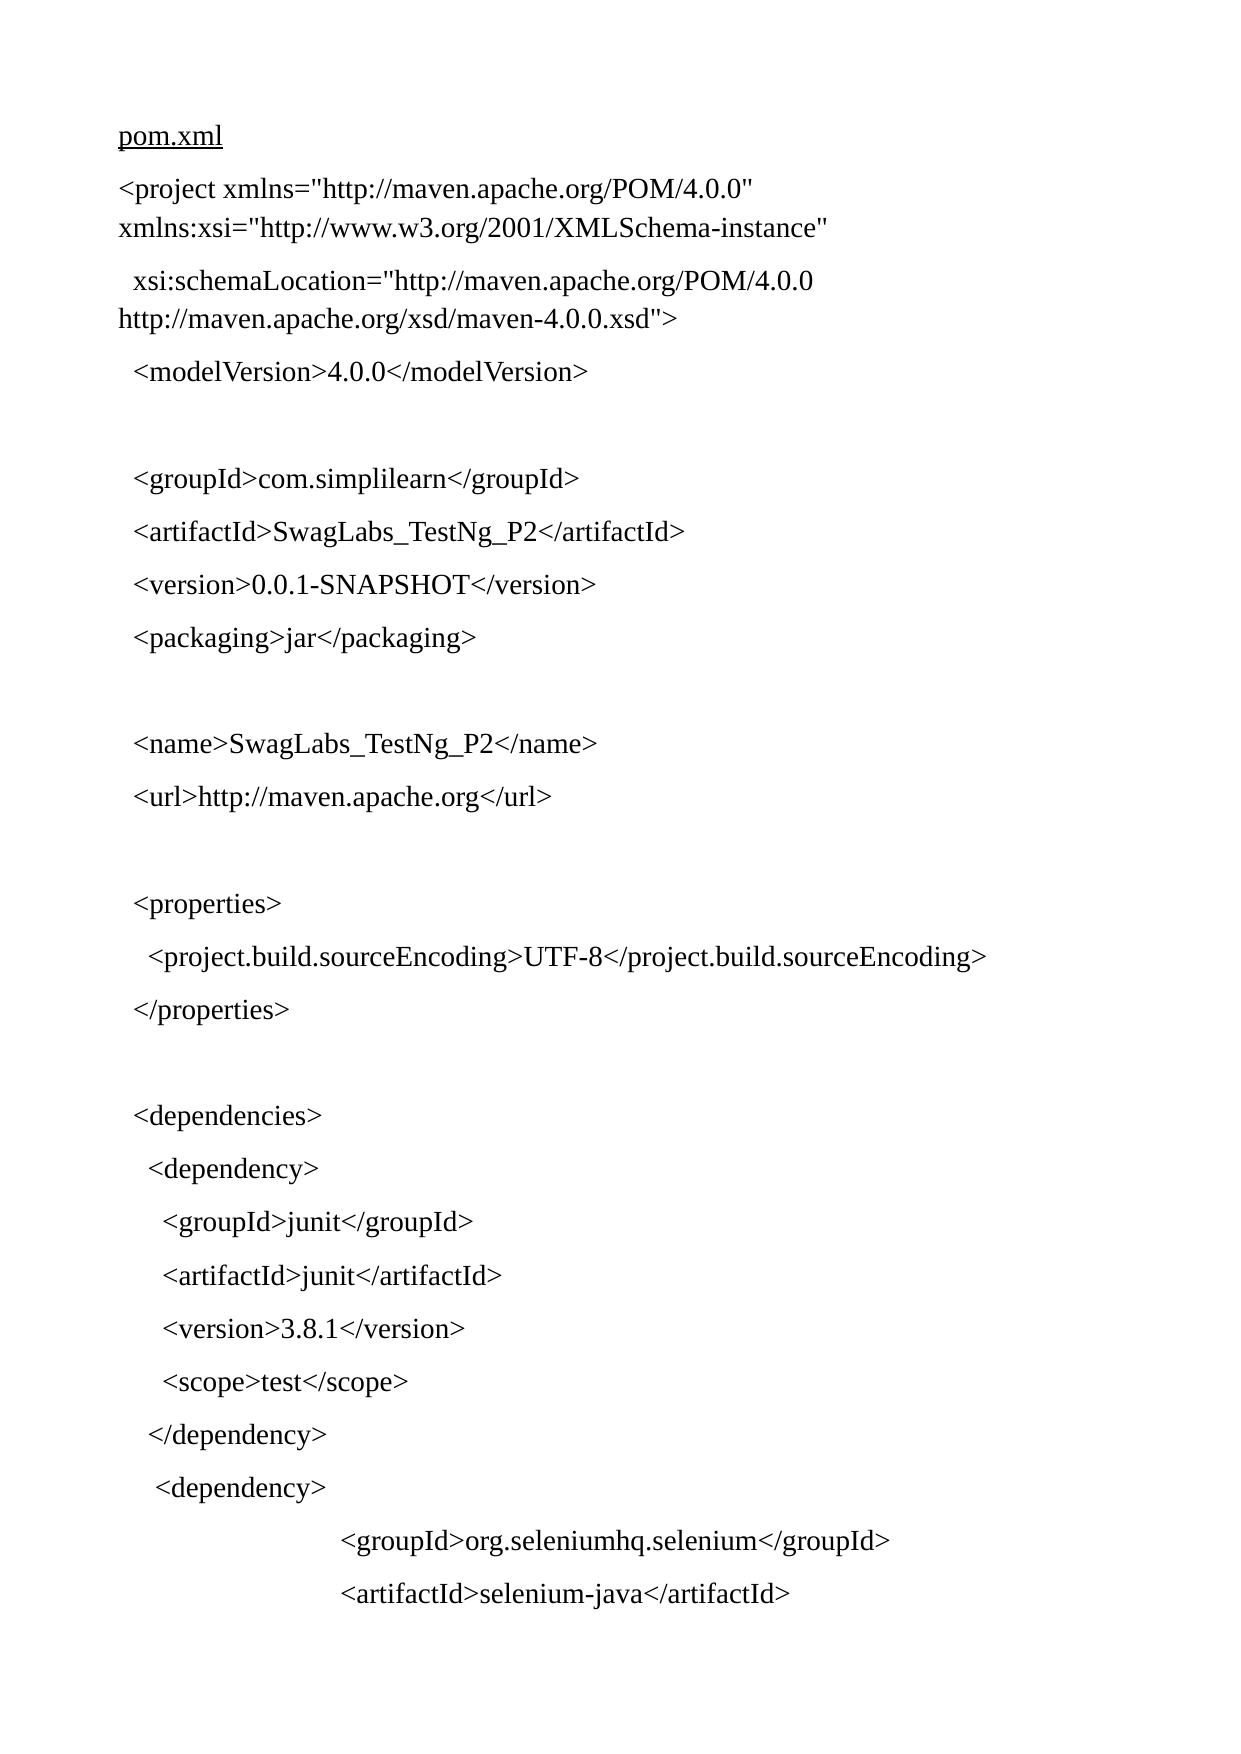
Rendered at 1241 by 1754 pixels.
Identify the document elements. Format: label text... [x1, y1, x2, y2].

text <name>SwagLabs_TestNg_P2</name> [118, 726, 1122, 760]
text <artifactId>junit</artifactId> [118, 1258, 1122, 1291]
text xsi:schemaLocation="http://maven.apache.org/POM/4.0.0 http://maven.apache.org/xsd/maven-4.0.0.xsd"> [118, 263, 1122, 335]
text <version>3.8.1</version> [118, 1311, 1122, 1344]
text <properties> [118, 886, 1122, 919]
text <artifactId>SwagLabs_TestNg_P2</artifactId> [118, 514, 1122, 547]
text <version>0.0.1-SNAPSHOT</version> [118, 567, 1122, 601]
text <dependency> [118, 1470, 1122, 1504]
text <groupId>com.simplilearn</groupId> [118, 461, 1122, 494]
text <project.build.sourceEncoding>UTF-8</project.build.sourceEncoding> [118, 939, 1122, 972]
text </properties> [118, 992, 1122, 1026]
text <groupId>junit</groupId> [118, 1204, 1122, 1238]
text <packaging>jar</packaging> [118, 620, 1122, 654]
text <modelVersion>4.0.0</modelVersion> [118, 354, 1122, 388]
text <groupId>org.seleniumhq.selenium</groupId> [118, 1523, 1122, 1557]
text <url>http://maven.apache.org</url> [118, 779, 1122, 813]
text <scope>test</scope> [118, 1364, 1122, 1397]
text pom.xml [118, 118, 1122, 152]
text <project xmlns="http://maven.apache.org/POM/4.0.0" xmlns:xsi="http://www.w3.org/2001/XMLSchema-instance" [118, 171, 1122, 243]
text </dependency> [118, 1417, 1122, 1451]
text <artifactId>selenium-java</artifactId> [118, 1576, 1122, 1610]
text <dependency> [118, 1151, 1122, 1185]
text <dependencies> [118, 1098, 1122, 1132]
